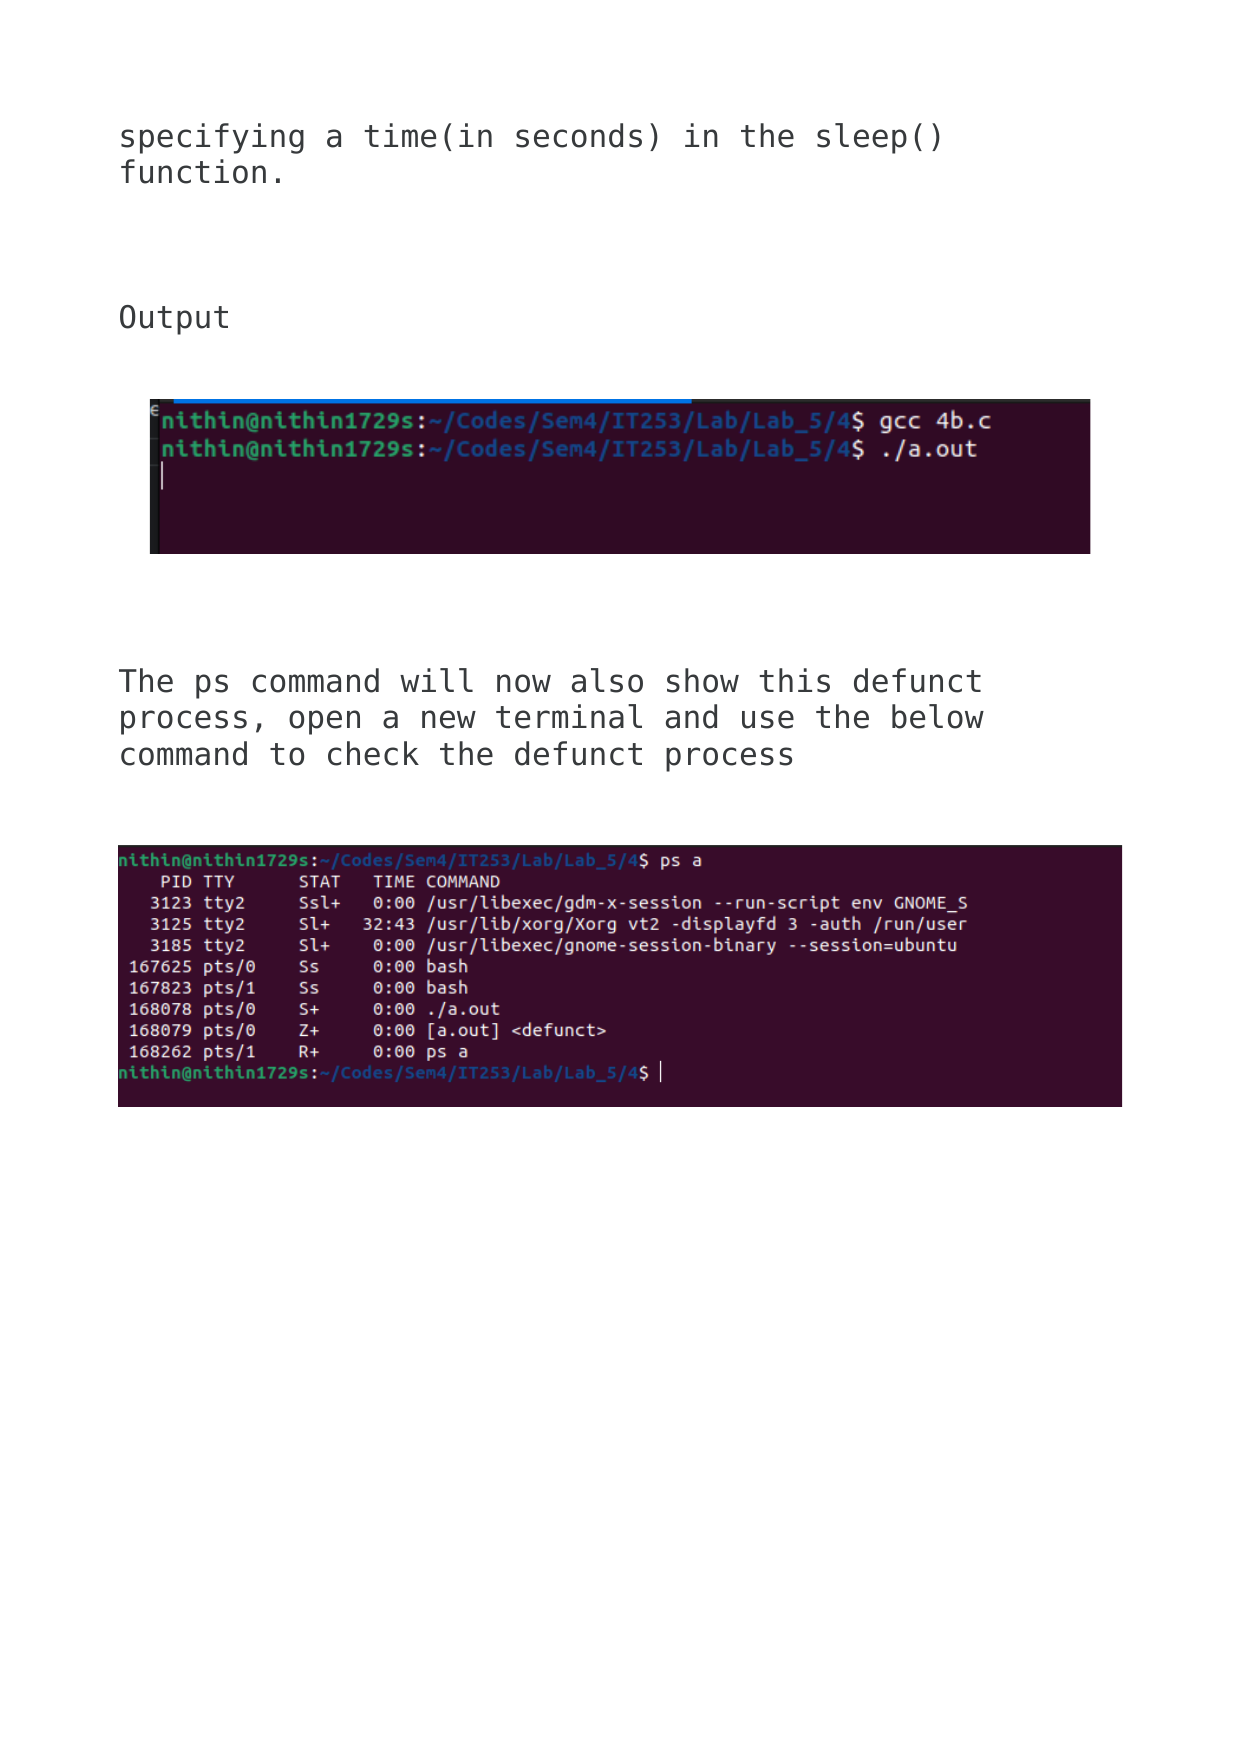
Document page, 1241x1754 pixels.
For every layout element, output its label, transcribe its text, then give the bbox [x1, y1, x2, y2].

picture [118, 845, 1123, 1107]
picture [149, 399, 1091, 554]
text specifying a time(in seconds) in the sleep() function. [118, 118, 1122, 191]
text Output [118, 300, 1122, 336]
text The ps command will now also show this defunct process, open a new terminal and use the below command to check the defunct process [118, 663, 1122, 772]
